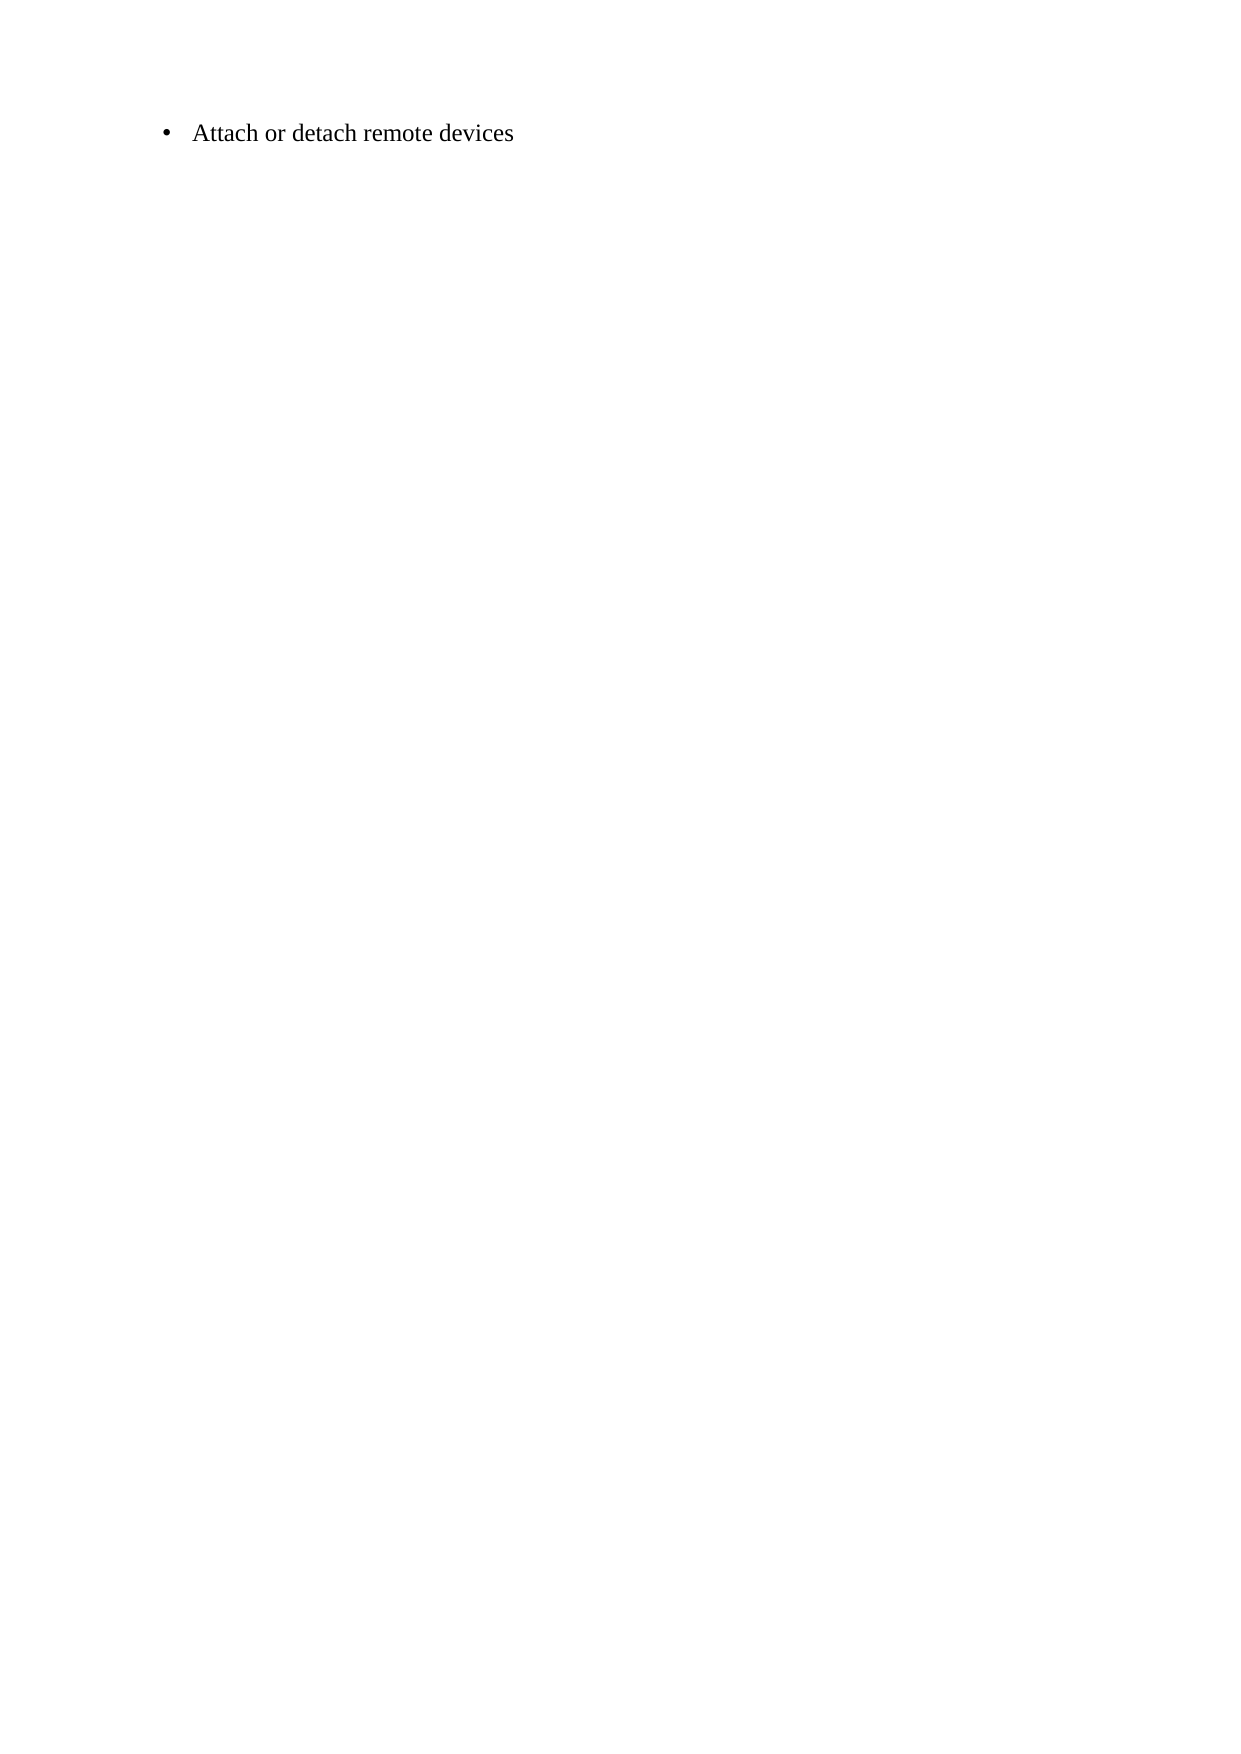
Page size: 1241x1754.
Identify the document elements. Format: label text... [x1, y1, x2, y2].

list Attach or detach remote devices [162, 118, 1122, 147]
